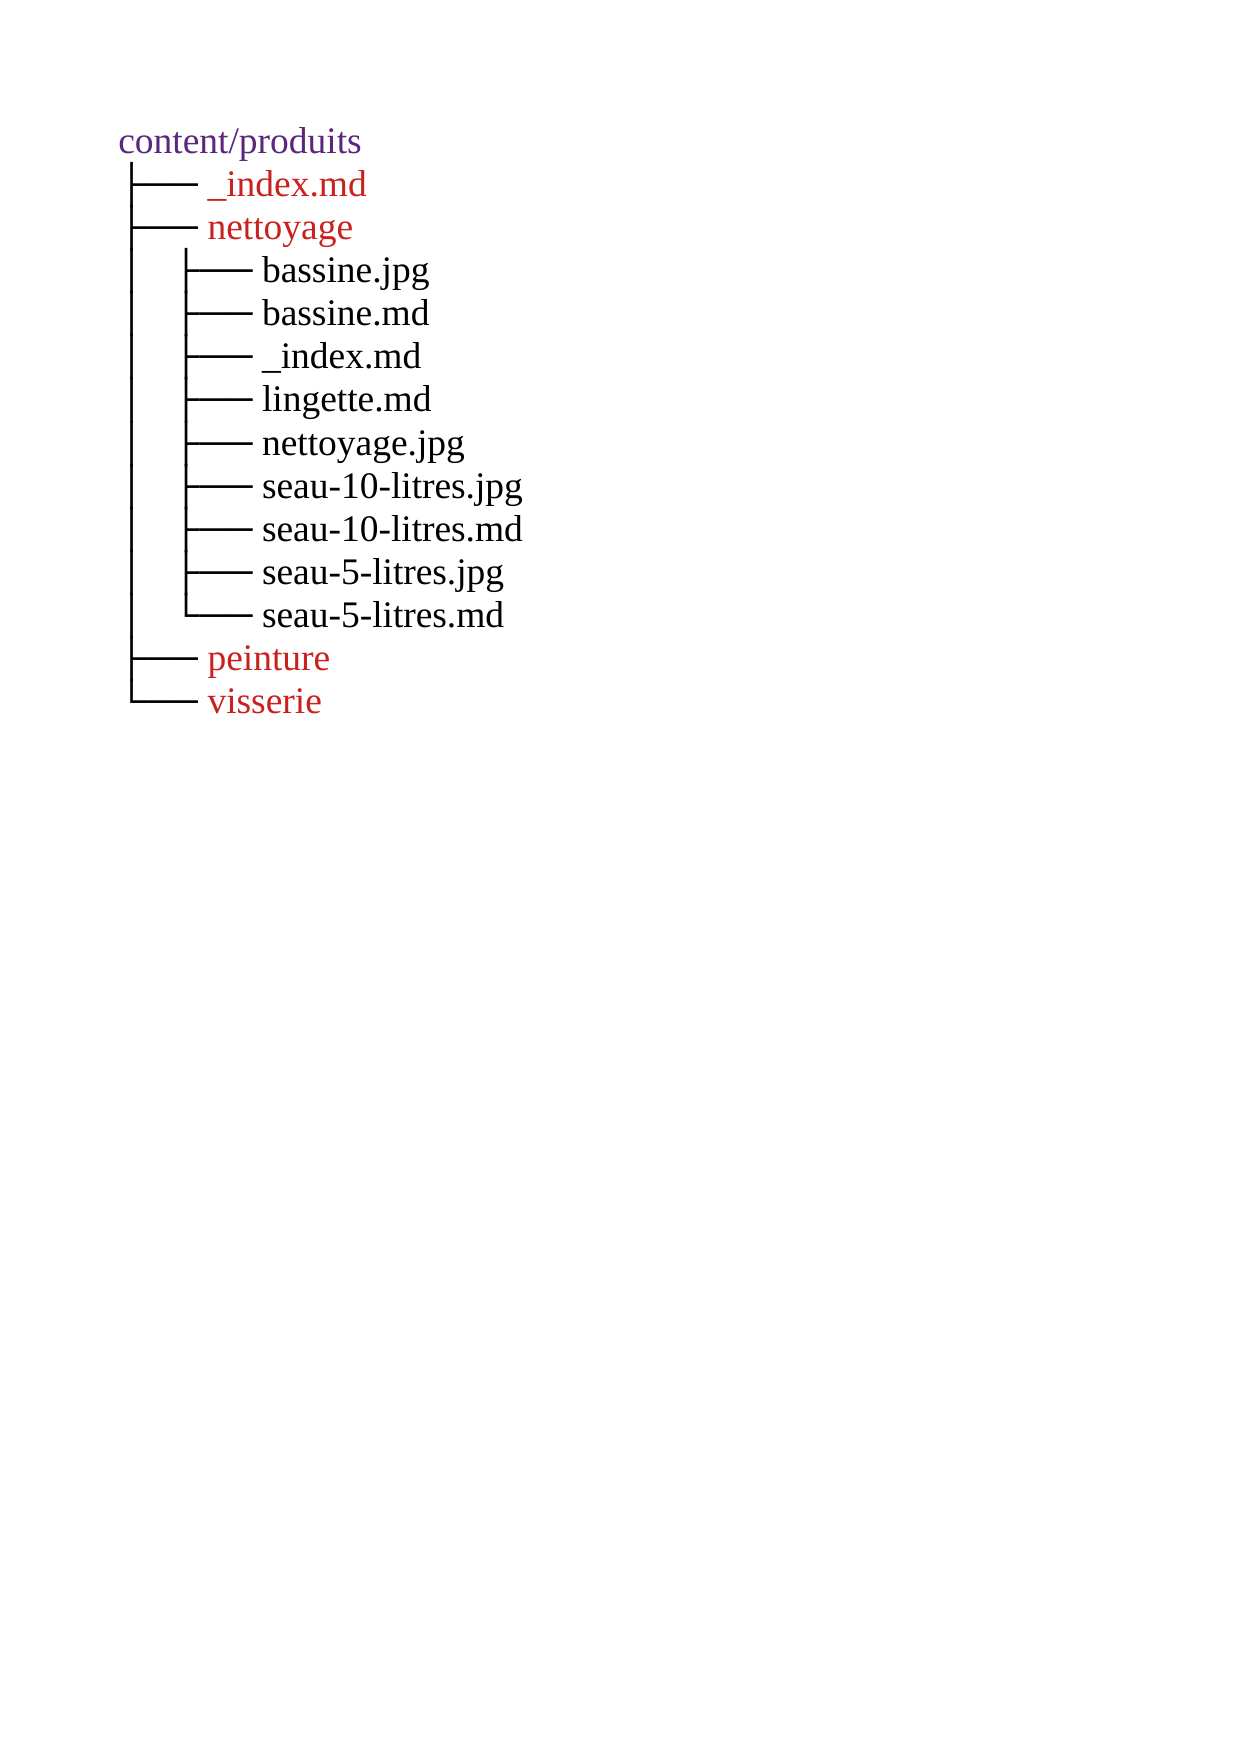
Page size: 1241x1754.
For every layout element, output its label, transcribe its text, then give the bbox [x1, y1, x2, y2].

text ├── peinture [118, 636, 130, 679]
text ├── nettoyage [133, 204, 1122, 247]
text │ ├── seau-5-litres.jpg [187, 549, 1122, 592]
text │ ├── seau-10-litres.md [133, 506, 184, 549]
text │ ├── nettoyage.jpg [133, 420, 184, 463]
text └── visserie [118, 679, 1122, 722]
text │ ├── nettoyage.jpg [118, 420, 130, 463]
text │ ├── _index.md [187, 334, 1122, 377]
text │ ├── seau-10-litres.md [118, 506, 130, 549]
text ├── peinture [133, 636, 1122, 679]
text ├── _index.md [118, 161, 1122, 204]
text │ ├── seau-5-litres.jpg [118, 549, 130, 592]
text │ ├── _index.md [133, 334, 184, 377]
text │ ├── bassine.jpg [118, 247, 130, 291]
text │ ├── bassine.jpg [133, 247, 1122, 291]
text │ ├── lingette.md [187, 377, 1122, 420]
text ├── nettoyage [118, 204, 130, 247]
text │ ├── seau-10-litres.md [187, 506, 1122, 549]
text │ ├── lingette.md [118, 377, 130, 420]
text │ ├── seau-10-litres.jpg [118, 463, 130, 506]
text │ ├── seau-10-litres.jpg [133, 463, 184, 506]
text │ ├── seau-5-litres.jpg [133, 549, 184, 592]
text │ └── seau-5-litres.md [118, 592, 130, 636]
text │ ├── seau-10-litres.jpg [187, 463, 1122, 506]
text │ ├── _index.md [118, 334, 130, 377]
text │ ├── bassine.md [187, 291, 1122, 334]
text │ ├── nettoyage.jpg [187, 420, 1122, 463]
text content/produits [118, 118, 1122, 161]
text │ ├── bassine.md [133, 291, 184, 334]
text │ └── seau-5-litres.md [133, 592, 1122, 636]
text │ ├── bassine.md [118, 291, 130, 334]
text │ ├── lingette.md [133, 377, 184, 420]
